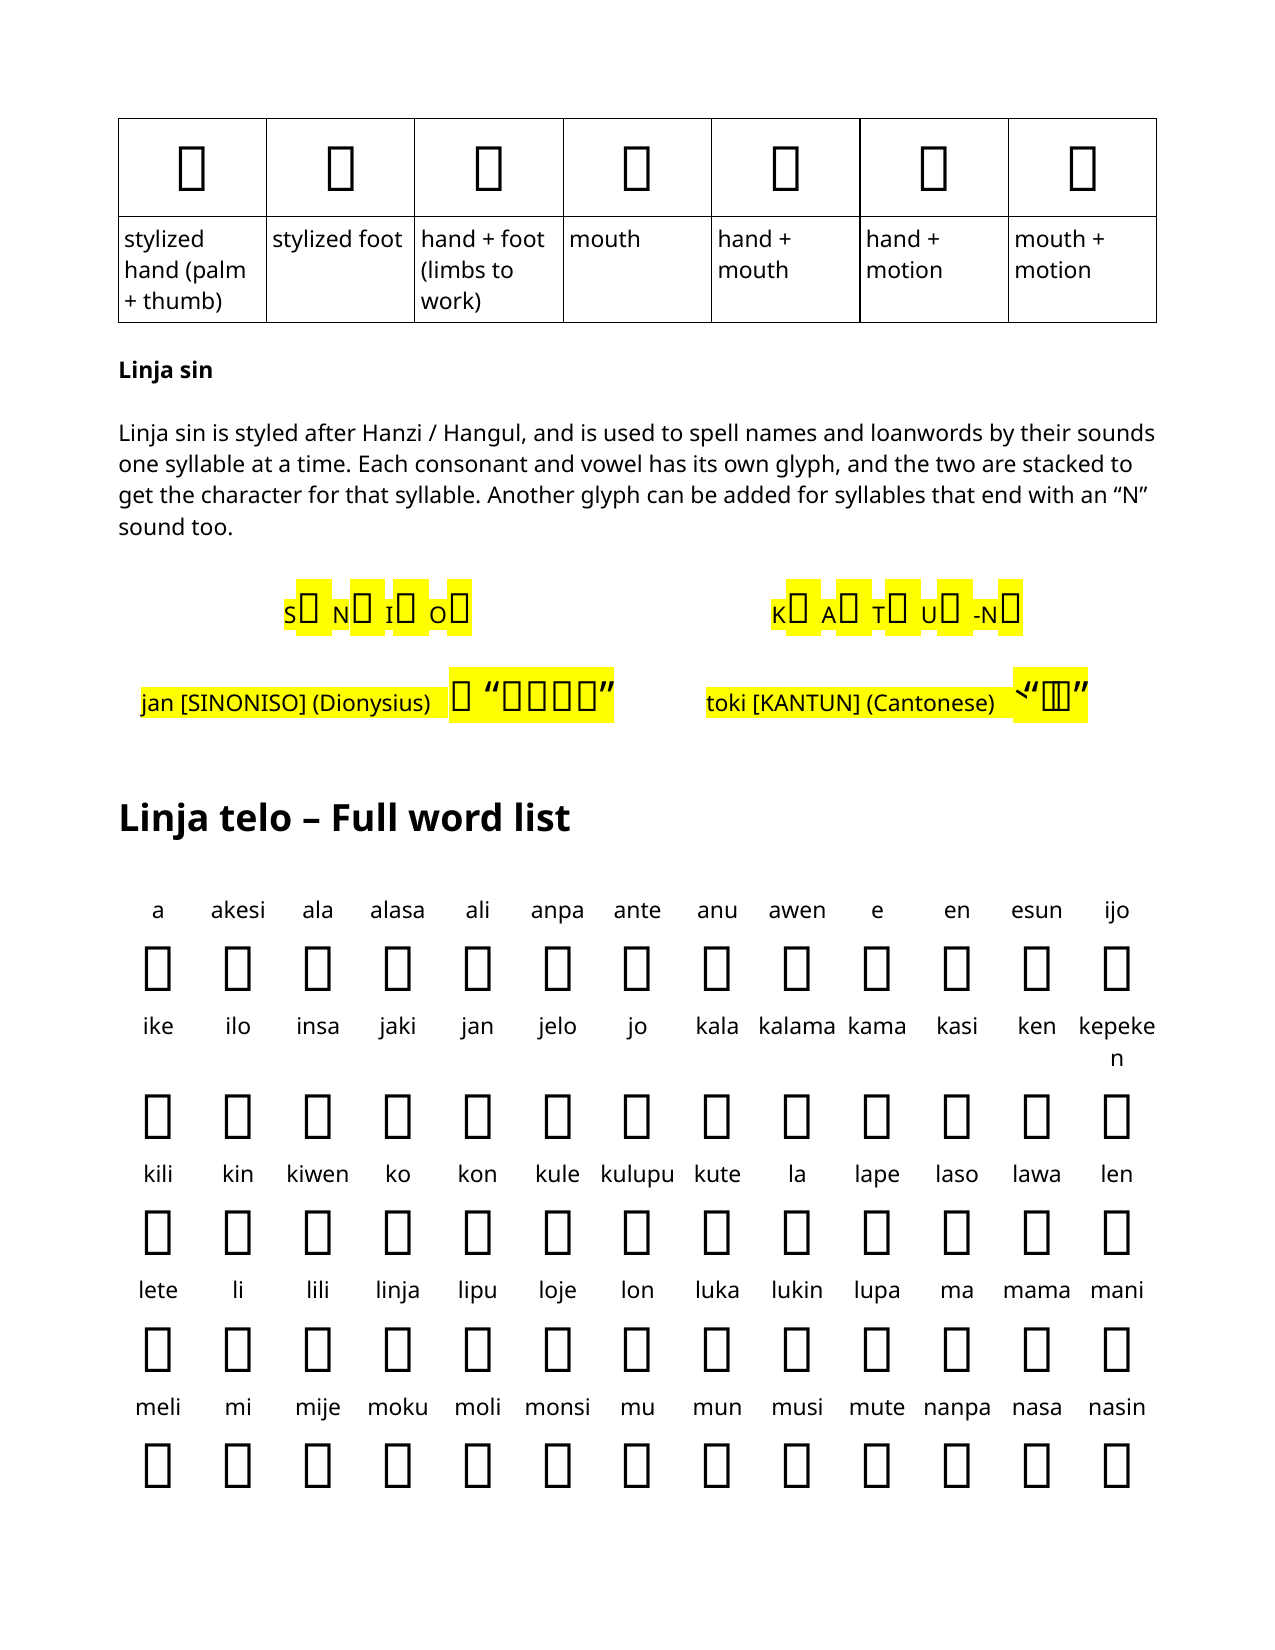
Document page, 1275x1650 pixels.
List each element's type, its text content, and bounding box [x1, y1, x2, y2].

table_cell 󱤺 [678, 1422, 757, 1507]
table_cell 󱤌 [1077, 925, 1157, 1010]
table_cell mouth [564, 217, 711, 322]
table_cell lupa [837, 1274, 917, 1305]
table_cell 󱤯 [837, 1305, 917, 1391]
table_cell stylized hand (palm + thumb) [119, 217, 266, 322]
table_cell 󱤁 [198, 925, 278, 1010]
table_cell mun [678, 1391, 757, 1422]
table_cell 󱤜 [358, 1189, 438, 1274]
table_cell 󱤐 [358, 1073, 438, 1158]
table_cell 󱤙 [1077, 1073, 1157, 1158]
table_header a [118, 894, 198, 925]
table_cell kili [118, 1158, 198, 1189]
table_cell 󱤂 [278, 925, 358, 1010]
table_cell 󱤒 [518, 1073, 597, 1158]
table_cell stylized foot [267, 217, 414, 322]
table_cell hand + motion [861, 217, 1008, 322]
table_cell 󱤍 [118, 1073, 198, 1158]
table_cell 󱤬 [598, 1305, 677, 1391]
table_cell 󱤰 [917, 1305, 997, 1391]
table_cell ilo [198, 1010, 278, 1073]
table_cell 󱤾 [997, 1422, 1077, 1507]
table_cell 󱥹 [198, 1189, 278, 1274]
table_cell la [757, 1158, 837, 1189]
table_cell 󱤞 [518, 1189, 597, 1274]
table_header K A T U -N toki [KANTUN] (Cantonese) 󱥬 “” [638, 573, 1157, 729]
table_cell 󱤅 [518, 925, 597, 1010]
table_cell 󱤪 [438, 1305, 518, 1391]
table_cell 󱤚 [118, 1189, 198, 1274]
table_cell 󱤂 [358, 925, 438, 1010]
text Linja telo – Full word list [118, 792, 1157, 843]
table_cell kin [198, 1158, 278, 1189]
table_cell 󱤉 [837, 925, 917, 1010]
table_cell kepeken [1077, 1010, 1157, 1073]
table_header alasa [358, 894, 438, 925]
table_cell moku [358, 1391, 438, 1422]
table_cell len [1077, 1158, 1157, 1189]
table_cell 󱤆 [598, 925, 677, 1010]
table_cell kon [438, 1158, 518, 1189]
table_cell 󱤸 [518, 1422, 597, 1507]
table_cell ken [997, 1010, 1077, 1073]
table_cell 󱤧 [198, 1305, 278, 1391]
table_header anpa [518, 894, 597, 925]
table_cell 󱤛 [278, 1189, 358, 1274]
table_header anu [678, 894, 757, 925]
table_header esun [997, 894, 1077, 925]
table_cell loje [518, 1274, 597, 1305]
table_cell 󱥰 [564, 119, 711, 216]
table_cell 󱥃 [267, 119, 414, 216]
table_cell 󱤀 [118, 925, 198, 1010]
text Linja sin [118, 354, 1157, 386]
table_cell 󱤶 [712, 119, 859, 216]
table_cell 󱤭 [119, 119, 266, 216]
table_cell kulupu [598, 1158, 677, 1189]
table_cell 󱤋 [997, 925, 1077, 1010]
table_cell luka [678, 1274, 757, 1305]
table_cell ike [118, 1010, 198, 1073]
table_cell jo [598, 1010, 677, 1073]
table_cell 󱤷 [438, 1422, 518, 1507]
table_cell mouth + motion [1009, 217, 1156, 322]
table_cell linja [358, 1274, 438, 1305]
table_cell lape [837, 1158, 917, 1189]
table_cell kasi [917, 1010, 997, 1073]
table_cell 󱥉 [415, 119, 563, 216]
table_cell 󱤡 [757, 1189, 837, 1274]
table_header ante [598, 894, 677, 925]
table_cell meli [118, 1391, 198, 1422]
table_cell 󱥬 [1009, 119, 1156, 216]
table_header e [837, 894, 917, 925]
table_cell 󱤽 [917, 1422, 997, 1507]
table_cell 󱤖 [837, 1073, 917, 1158]
table_cell 󱤝 [438, 1189, 518, 1274]
table_cell lete [118, 1274, 198, 1305]
table_cell 󱤫 [518, 1305, 597, 1391]
table_cell 󱤤 [997, 1189, 1077, 1274]
text Linja sin is styled after Hanzi / Hangul, and is used to spell names and loanwords by their sounds one syllable at a time. Each consonant and vowel has its own glyph, and the two are stacked to get the character for that syllable. Another glyph can be added for syllables that end with an “N” sound too. [118, 417, 1157, 542]
table_cell 󱤢 [837, 1189, 917, 1274]
table_cell lawa [997, 1158, 1077, 1189]
table_cell 󱤣 [917, 1189, 997, 1274]
table_cell lon [598, 1274, 677, 1305]
table_cell 󱤥 [1077, 1189, 1157, 1274]
table_cell nasa [997, 1391, 1077, 1422]
table_cell 󱤊 [917, 925, 997, 1010]
table_cell 󱤟 [598, 1189, 677, 1274]
table_cell kule [518, 1158, 597, 1189]
table_cell 󱤔 [678, 1073, 757, 1158]
table_cell 󱤱 [997, 1305, 1077, 1391]
table_cell 󱤈 [757, 925, 837, 1010]
table_cell 󱤄 [438, 925, 518, 1010]
table_cell 󱤿 [1077, 1422, 1157, 1507]
table_cell 󱤦 [118, 1305, 198, 1391]
table_header akesi [198, 894, 278, 925]
table_cell 󱤏 [278, 1073, 358, 1158]
table_cell nasin [1077, 1391, 1157, 1422]
table_cell 󱤎 [198, 1073, 278, 1158]
table_cell mama [997, 1274, 1077, 1305]
table_cell 󱤴 [198, 1422, 278, 1507]
table_cell monsi [518, 1391, 597, 1422]
table_header S N I O jan [SINONISO] (Dionysius) 󱤑 “” [118, 573, 637, 729]
table_cell kiwen [278, 1158, 358, 1189]
table_cell 󱥌 [861, 119, 1008, 216]
table_cell jaki [358, 1010, 438, 1073]
table_cell 󱤻 [757, 1422, 837, 1507]
table_cell lipu [438, 1274, 518, 1305]
table_cell hand + foot (limbs to work) [415, 217, 563, 322]
table_cell lukin [757, 1274, 837, 1305]
table_cell musi [757, 1391, 837, 1422]
table_cell insa [278, 1010, 358, 1073]
table_header en [917, 894, 997, 925]
table_cell mu [598, 1391, 677, 1422]
table_cell 󱤶 [358, 1422, 438, 1507]
table_cell laso [917, 1158, 997, 1189]
table_cell mute [837, 1391, 917, 1422]
table_cell 󱤑 [438, 1073, 518, 1158]
table_cell jan [438, 1010, 518, 1073]
table_cell 󱤭 [678, 1305, 757, 1391]
table_cell 󱤩 [358, 1305, 438, 1391]
table_cell 󱤹 [598, 1422, 677, 1507]
table_cell mije [278, 1391, 358, 1422]
table_cell mani [1077, 1274, 1157, 1305]
table_header ali [438, 894, 518, 925]
table_cell hand + mouth [712, 217, 859, 322]
table_cell ma [917, 1274, 997, 1305]
table_cell kala [678, 1010, 757, 1073]
table_header awen [757, 894, 837, 925]
table_cell 󱤕 [757, 1073, 837, 1158]
table_cell kute [678, 1158, 757, 1189]
table_cell 󱤗 [917, 1073, 997, 1158]
table_cell kalama [757, 1010, 837, 1073]
table_cell li [198, 1274, 278, 1305]
table_cell lili [278, 1274, 358, 1305]
table_cell 󱤼 [837, 1422, 917, 1507]
table_cell 󱤮 [757, 1305, 837, 1391]
table_header ijo [1077, 894, 1157, 925]
table_cell 󱤇 [678, 925, 757, 1010]
table_cell 󱤨 [278, 1305, 358, 1391]
table_cell moli [438, 1391, 518, 1422]
table_cell 󱤠 [678, 1189, 757, 1274]
table_cell 󱤳 [118, 1422, 198, 1507]
table_cell kama [837, 1010, 917, 1073]
table_cell mi [198, 1391, 278, 1422]
table_cell 󱤲 [1077, 1305, 1157, 1391]
table_cell ko [358, 1158, 438, 1189]
table_header ala [278, 894, 358, 925]
table_cell jelo [518, 1010, 597, 1073]
table_cell 󱤵 [278, 1422, 358, 1507]
table_cell 󱤘 [997, 1073, 1077, 1158]
table_cell nanpa [917, 1391, 997, 1422]
table_cell 󱤓 [598, 1073, 677, 1158]
